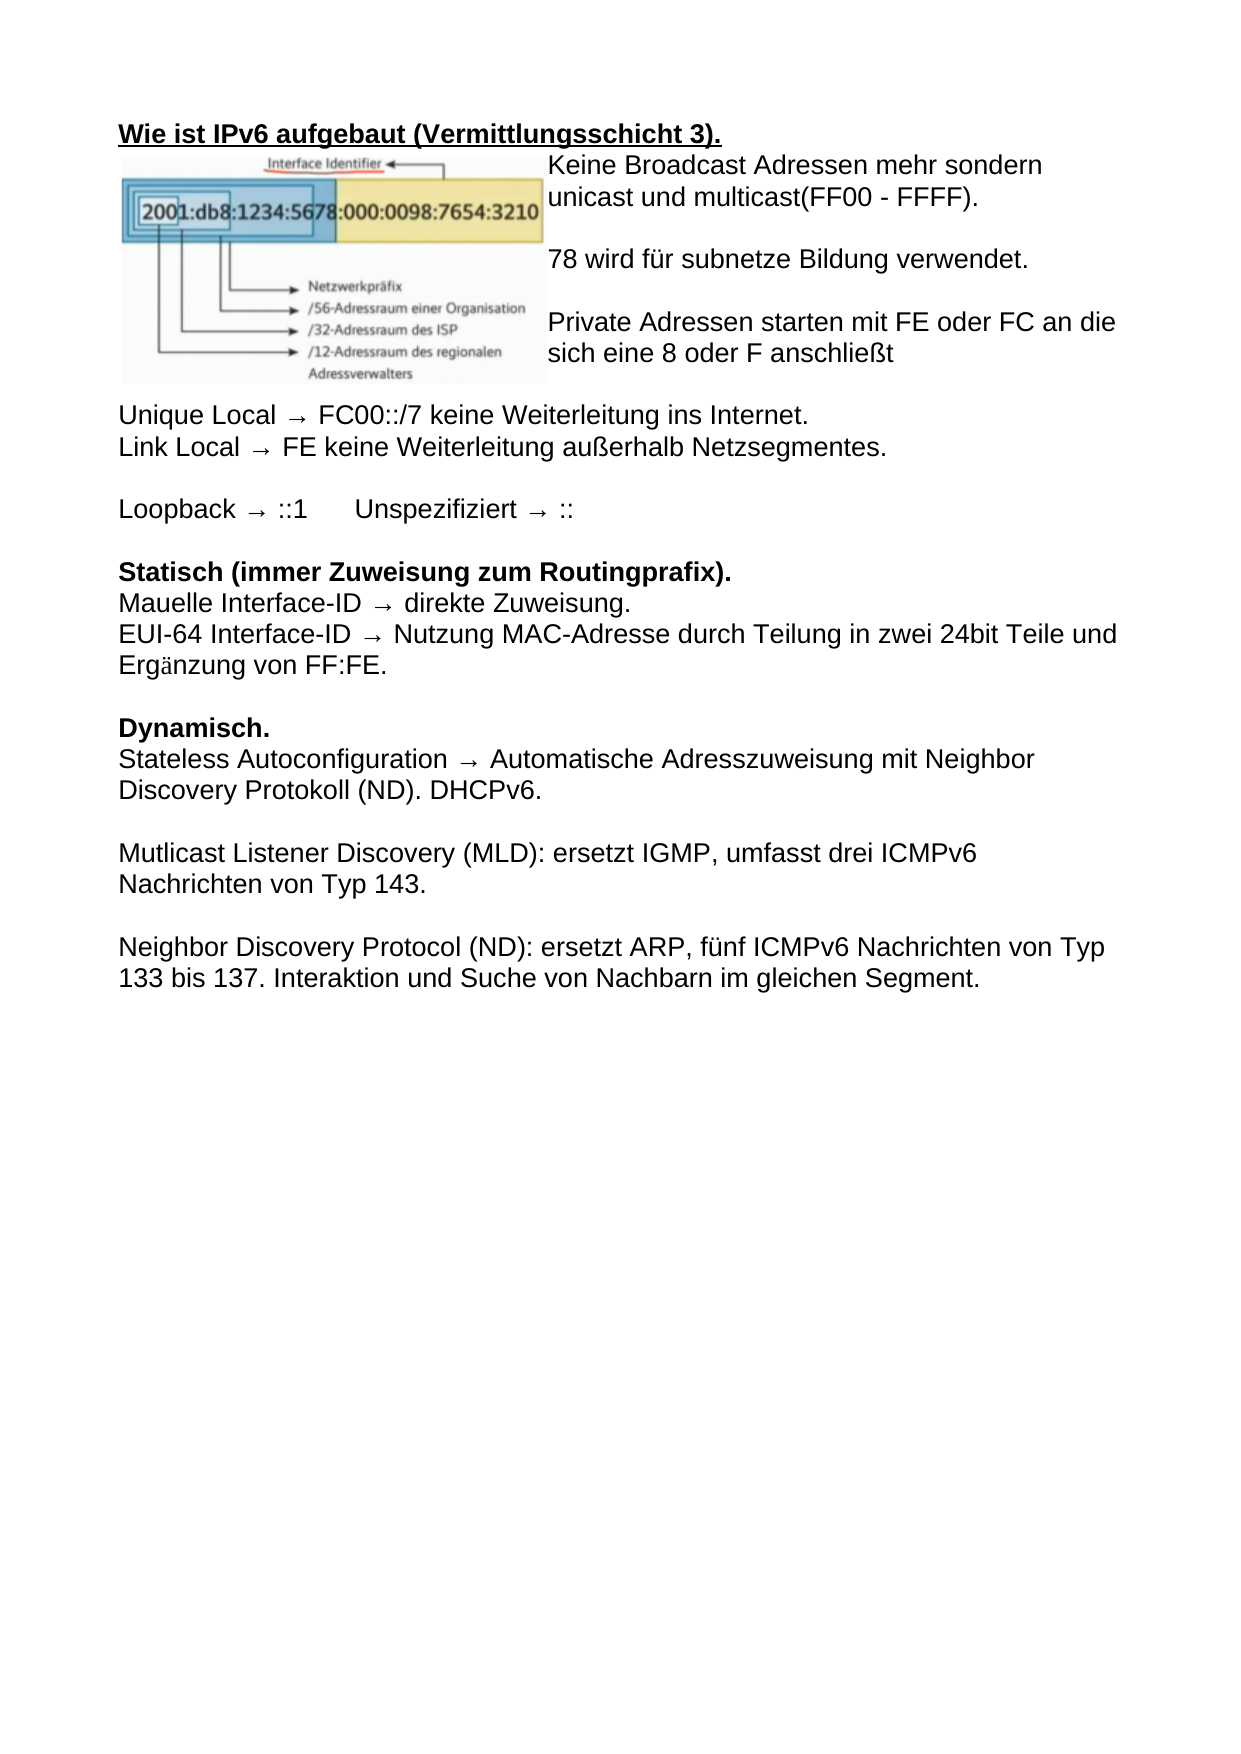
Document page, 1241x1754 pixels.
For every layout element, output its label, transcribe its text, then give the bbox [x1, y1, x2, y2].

text Neighbor Discovery Protocol (ND): ersetzt ARP, fünf ICMPv6 Nachrichten von Typ 133 bis 137. Interaktion und Suche von Nachbarn im gleichen Segment. [118, 931, 1122, 993]
text Unique Local → FC00::/7 keine Weiterleitung ins Internet. [118, 399, 1122, 431]
text Dynamisch. [118, 712, 1122, 743]
picture [121, 157, 548, 384]
text Private Adressen starten mit FE oder FC an die sich eine 8 oder F anschließt [548, 306, 1122, 368]
text Link Local → FE keine Weiterleitung außerhalb Netzsegmentes. [118, 431, 1122, 462]
text Statisch (immer Zuweisung zum Routingprafix). [118, 556, 1122, 587]
text Stateless Autoconfiguration → Automatische Adresszuweisung mit Neighbor Discovery Protokoll (ND). DHCPv6. [118, 743, 1122, 806]
text EUI-64 Interface-ID → Nutzung MAC-Adresse durch Teilung in zwei 24bit Teile und Ergänzung von FF:FE. [118, 618, 1122, 681]
text Mutlicast Listener Discovery (MLD): ersetzt IGMP, umfasst drei ICMPv6 Nachrichten von Typ 143. [118, 837, 1122, 899]
text 78 wird für subnetze Bildung verwendet. [548, 243, 1122, 274]
text Mauelle Interface-ID → direkte Zuweisung. [118, 587, 1122, 618]
text Wie ist IPv6 aufgebaut (Vermittlungsschicht 3). [118, 118, 1122, 149]
text Keine Broadcast Adressen mehr sondern unicast und multicast(FF00 - FFFF). [118, 149, 1122, 212]
text Loopback → ::1 Unspezifiziert → :: [118, 493, 1122, 524]
